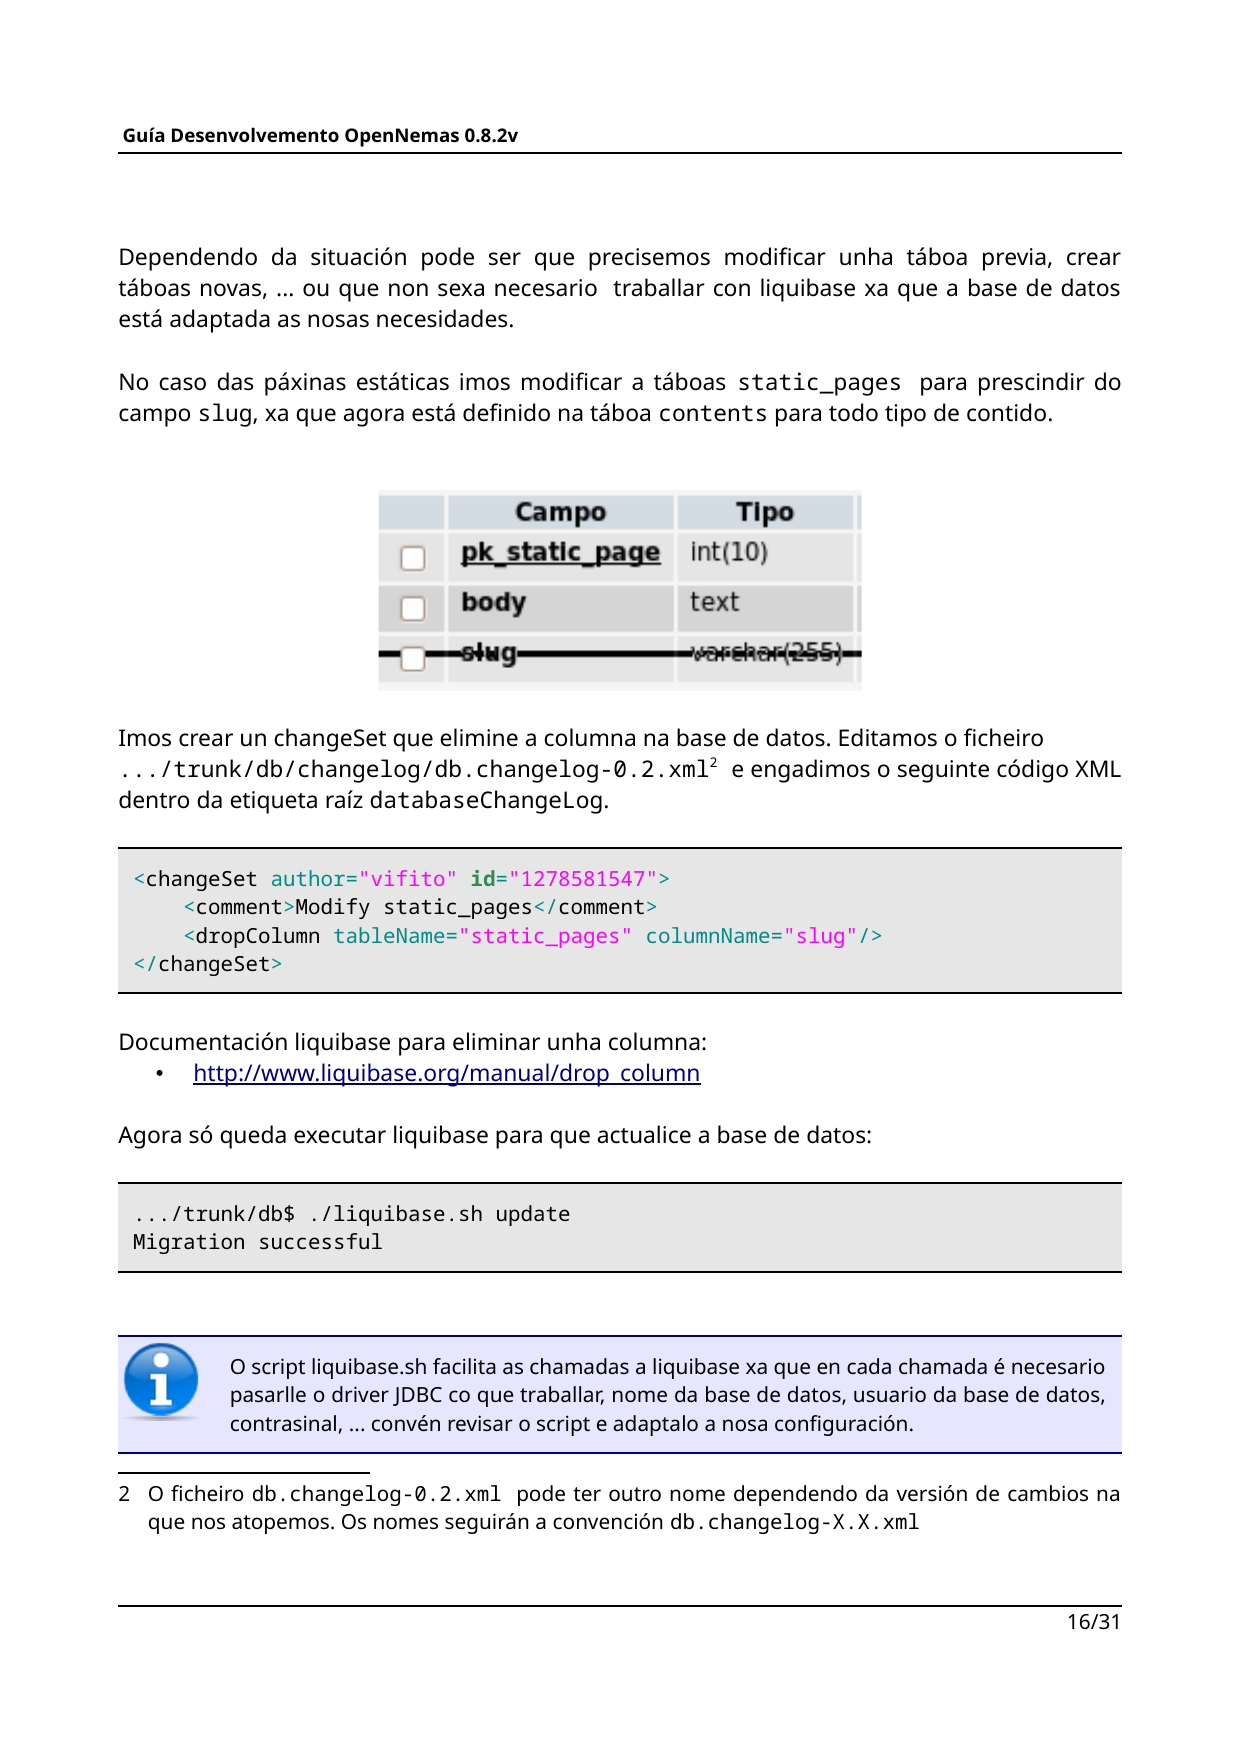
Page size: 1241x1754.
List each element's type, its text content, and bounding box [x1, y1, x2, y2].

text Imos crear un changeSet que elimine a columna na base de datos. Editamos o ficheiro [118, 722, 1122, 753]
text No caso das páxinas estáticas imos modificar a táboas static_pages para prescindir do campo slug, xa que agora está definido na táboa contents para todo tipo de contido. [118, 366, 1122, 428]
text O ficheiro db.changelog-0.2.xml pode ter outro nome dependendo da versión de cambios na que nos atopemos. Os nomes seguirán a convención db.changelog-X.X.xml [118, 1479, 1122, 1536]
text .../trunk/db/changelog/db.changelog-0.2.xml e engadimos o seguinte código XML dentro da etiqueta raíz databaseChangeLog. [118, 753, 1122, 816]
text Dependendo da situación pode ser que precisemos modificar unha táboa previa, crear táboas novas, ... ou que non sexa necesario traballar con liquibase xa que a base de datos está adaptada as nosas necesidades. [118, 241, 1122, 334]
text <changeSet author="vifito" id="1278581547"> <comment>Modify static_pages</comment> <dropColumn tableName="static_pages" columnName="slug"/> </changeSet> [118, 849, 1122, 992]
list http://www.liquibase.org/manual/drop_column [156, 1057, 1122, 1088]
text Documentación liquibase para eliminar unha columna: [118, 1026, 1122, 1057]
picture [120, 1338, 203, 1421]
text .../trunk/db$ ./liquibase.sh update [118, 1184, 1122, 1210]
text Agora só queda executar liquibase para que actualice a base de datos: [118, 1119, 1122, 1151]
picture [378, 490, 862, 691]
text O script liquibase.sh facilita as chamadas a liquibase xa que en cada chamada é necesario pasarlle o driver JDBC co que traballar, nome da base de datos, usuario da base de datos, contrasinal, ... convén revisar o script e adaptalo a nosa configuración. [118, 1337, 1122, 1452]
text Migration successful [118, 1210, 1122, 1271]
